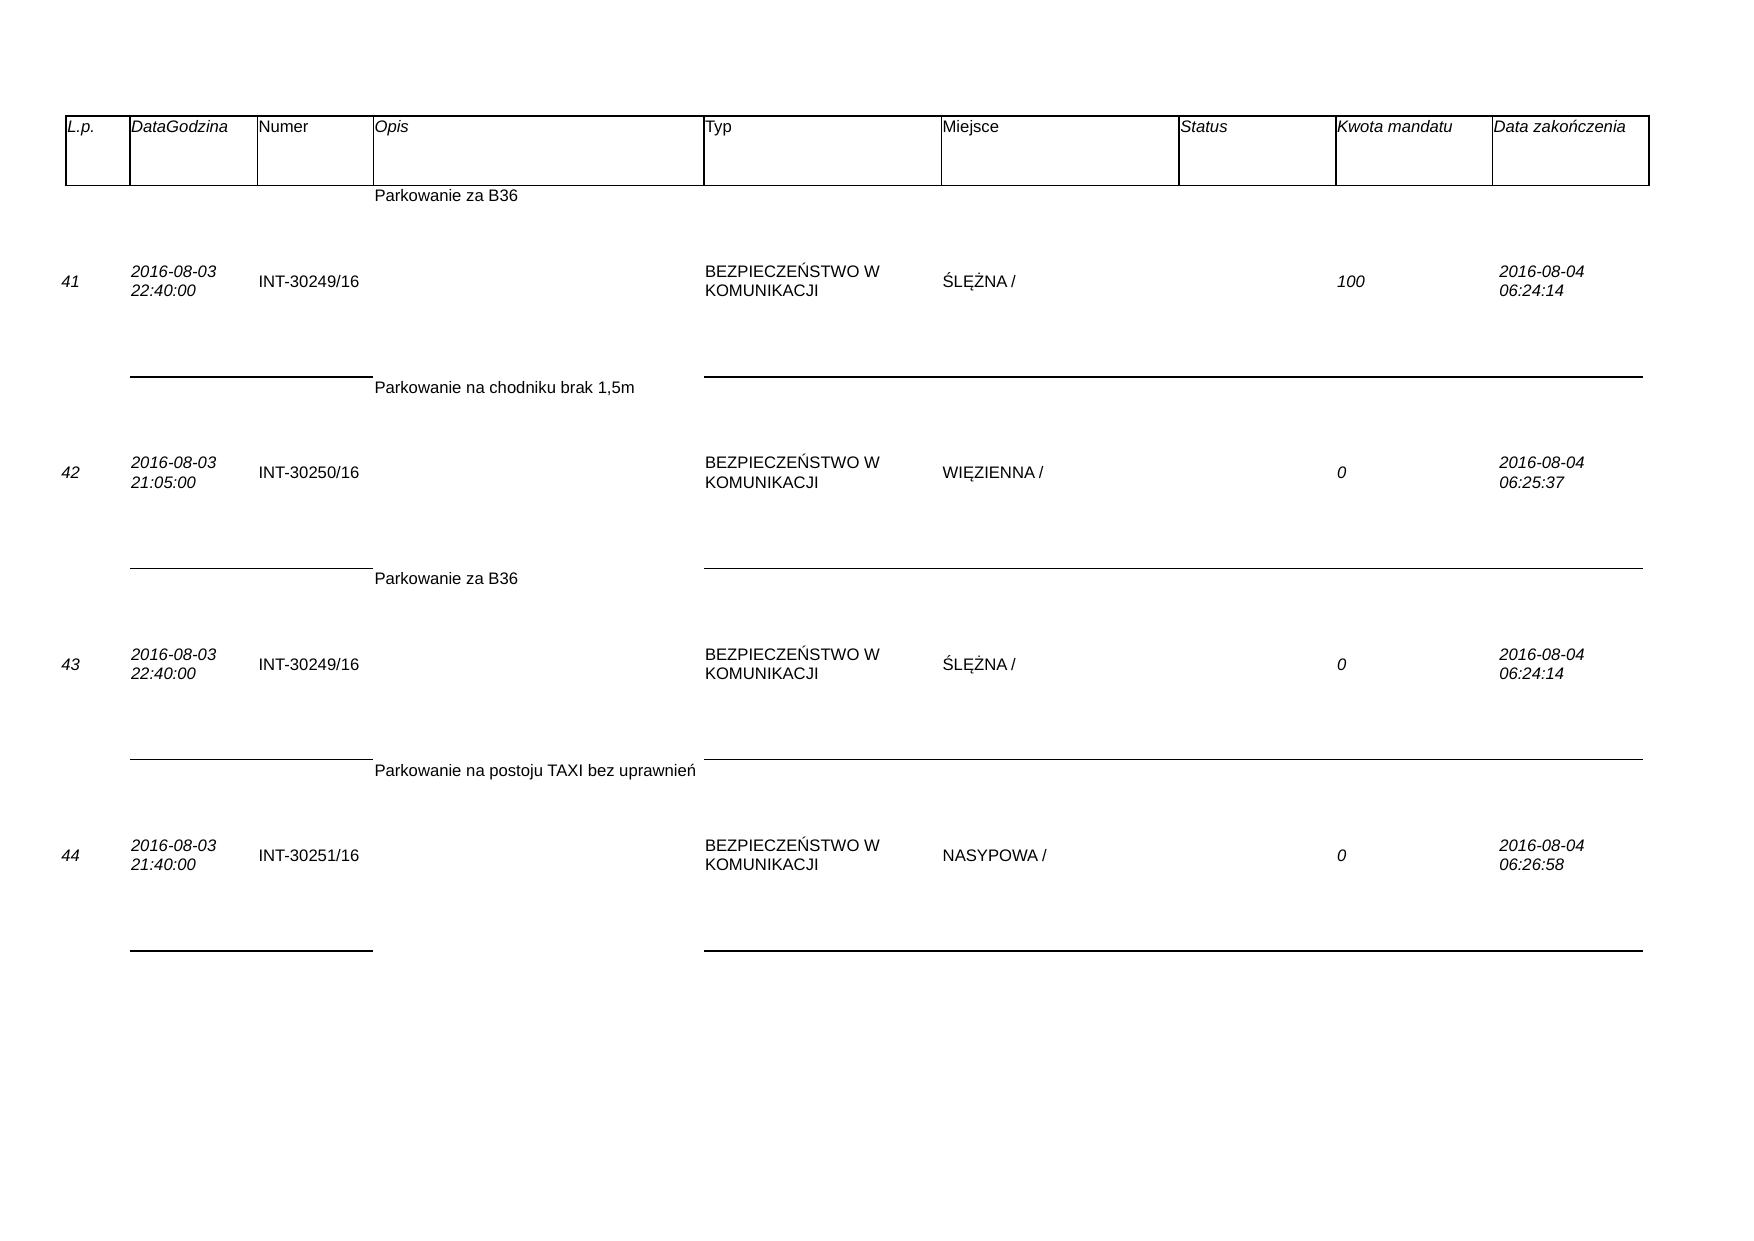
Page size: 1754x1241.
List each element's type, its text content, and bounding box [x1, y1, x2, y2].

table_cell 2016-08-04 06:26:58 [1498, 760, 1643, 950]
table_cell 0 [1336, 760, 1498, 950]
table_cell 41 [60, 185, 130, 376]
table_header L.p. [67, 117, 129, 185]
table_cell [1643, 186, 1649, 376]
table_cell [1649, 185, 1754, 376]
table_cell [1649, 376, 1754, 567]
table_cell Parkowanie za B36 [373, 186, 704, 376]
table_header Kwota mandatu [1337, 117, 1492, 185]
table_cell BEZPIECZEŃSTWO W KOMUNIKACJI [704, 569, 941, 759]
table_cell INT-30251/16 [257, 760, 373, 950]
table_cell ŚLĘŻNA / [941, 186, 1179, 376]
table_cell 2016-08-04 06:25:37 [1498, 378, 1643, 567]
table_cell [1643, 376, 1649, 567]
table_header Opis [374, 117, 703, 185]
table_cell 2016-08-04 06:24:14 [1498, 569, 1643, 759]
table_cell 42 [60, 376, 130, 567]
table_cell [1643, 568, 1649, 759]
table_header Data zakończenia [1493, 117, 1648, 185]
table_cell [1179, 760, 1336, 950]
table_cell [1179, 569, 1336, 759]
table_cell 2016-08-03 21:40:00 [130, 760, 257, 950]
table_cell INT-30249/16 [257, 569, 373, 759]
table_cell WIĘZIENNA / [941, 378, 1179, 567]
table_cell 44 [60, 759, 130, 950]
table_cell 2016-08-03 22:40:00 [130, 569, 257, 759]
table_header [60, 115, 65, 185]
table_cell BEZPIECZEŃSTWO W KOMUNIKACJI [704, 186, 941, 376]
table_header [1650, 115, 1754, 185]
table_cell BEZPIECZEŃSTWO W KOMUNIKACJI [704, 378, 941, 567]
table_cell BEZPIECZEŃSTWO W KOMUNIKACJI [704, 760, 941, 950]
table_header DataGodzina [131, 117, 257, 185]
table_cell Parkowanie za B36 [373, 568, 704, 759]
table_cell 2016-08-04 06:24:14 [1498, 186, 1643, 376]
table_header Status [1180, 117, 1335, 185]
table_cell Parkowanie na chodniku brak 1,5m [373, 376, 704, 567]
table_cell ŚLĘŻNA / [941, 569, 1179, 759]
table_cell 0 [1336, 378, 1498, 567]
table_cell 43 [60, 568, 130, 759]
table_cell 2016-08-03 22:40:00 [130, 186, 257, 376]
table_cell NASYPOWA / [941, 760, 1179, 950]
table_header Miejsce [942, 117, 1178, 185]
table_cell [1649, 568, 1754, 759]
table_cell 0 [1336, 569, 1498, 759]
table_cell 100 [1336, 186, 1498, 376]
table_cell 2016-08-03 21:05:00 [130, 378, 257, 567]
table_cell [1649, 759, 1754, 950]
table_cell [1179, 378, 1336, 567]
table_cell Parkowanie na postoju TAXI bez uprawnień [373, 759, 704, 950]
table_header Numer [258, 117, 373, 185]
table_header Typ [705, 117, 941, 185]
table_cell INT-30249/16 [257, 186, 373, 376]
table_cell [1643, 759, 1649, 950]
table_cell [1179, 186, 1336, 376]
table_cell INT-30250/16 [257, 378, 373, 567]
